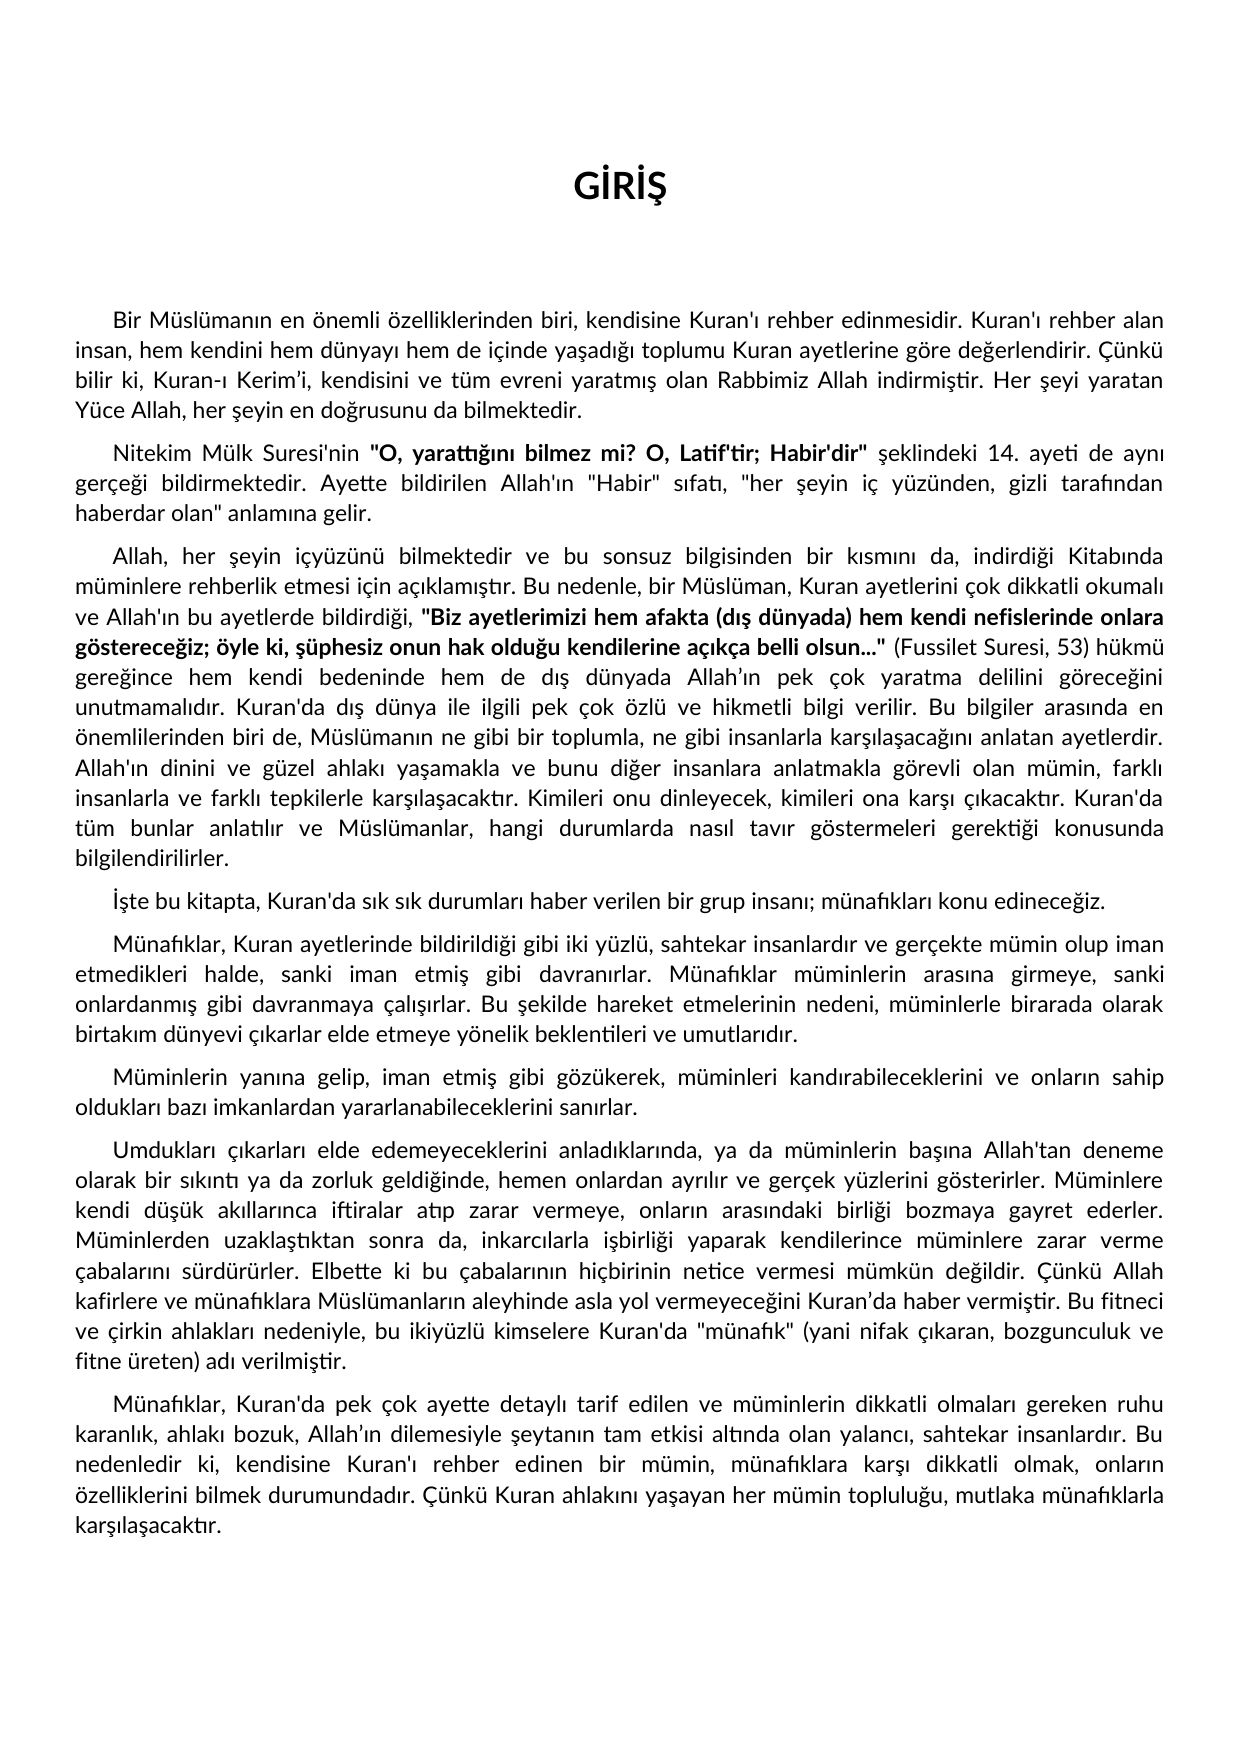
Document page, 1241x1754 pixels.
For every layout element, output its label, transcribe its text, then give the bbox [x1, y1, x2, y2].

subtitle GİRİŞ [75, 162, 1165, 207]
text Nitekim Mülk Suresi'nin "O, yarattığını bilmez mi? O, Latif'tir; Habir'dir" şeklindeki 14. ayeti de aynı gerçeği bildirmektedir. Ayette bildirilen Allah'ın "Habir" sıfatı, "her şeyin iç yüzünden, gizli tarafından haberdar olan" anlamına gelir. [75, 439, 1165, 527]
text Müminlerin yanına gelip, iman etmiş gibi gözükerek, müminleri kandırabileceklerini ve onların sahip oldukları bazı imkanlardan yararlanabileceklerini sanırlar. [75, 1063, 1165, 1120]
text Umdukları çıkarları elde edemeyeceklerini anladıklarında, ya da müminlerin başına Allah'tan deneme olarak bir sıkıntı ya da zorluk geldiğinde, hemen onlardan ayrılır ve gerçek yüzlerini gösterirler. Müminlere kendi düşük akıllarınca iftiralar atıp zarar vermeye, onların arasındaki birliği bozmaya gayret ederler. Müminlerden uzaklaştıktan sonra da, inkarcılarla işbirliği yaparak kendilerince müminlere zarar verme çabalarını sürdürürler. Elbette ki bu çabalarının hiçbirinin netice vermesi mümkün değildir. Çünkü Allah kafirlere ve münafıklara Müslümanların aleyhinde asla yol vermeyeceğini Kuran’da haber vermiştir. Bu fitneci ve çirkin ahlakları nedeniyle, bu ikiyüzlü kimselere Kuran'da "münafık" (yani nifak çıkaran, bozgunculuk ve fitne üreten) adı verilmiştir. [75, 1136, 1165, 1374]
text Bir Müslümanın en önemli özelliklerinden biri, kendisine Kuran'ı rehber edinmesidir. Kuran'ı rehber alan insan, hem kendini hem dünyayı hem de içinde yaşadığı toplumu Kuran ayetlerine göre değerlendirir. Çünkü bilir ki, Kuran-ı Kerim’i, kendisini ve tüm evreni yaratmış olan Rabbimiz Allah indirmiştir. Her şeyi yaratan Yüce Allah, her şeyin en doğrusunu da bilmektedir. [75, 305, 1165, 423]
text İşte bu kitapta, Kuran'da sık sık durumları haber verilen bir grup insanı; münafıkları konu edineceğiz. [75, 887, 1165, 914]
text Münafıklar, Kuran ayetlerinde bildirildiği gibi iki yüzlü, sahtekar insanlardır ve gerçekte mümin olup iman etmedikleri halde, sanki iman etmiş gibi davranırlar. Münafıklar müminlerin arasına girmeye, sanki onlardanmış gibi davranmaya çalışırlar. Bu şekilde hareket etmelerinin nedeni, müminlerle birarada olarak birtakım dünyevi çıkarlar elde etmeye yönelik beklentileri ve umutlarıdır. [75, 929, 1165, 1047]
text Münafıklar, Kuran'da pek çok ayette detaylı tarif edilen ve müminlerin dikkatli olmaları gereken ruhu karanlık, ahlakı bozuk, Allah’ın dilemesiyle şeytanın tam etkisi altında olan yalancı, sahtekar insanlardır. Bu nedenledir ki, kendisine Kuran'ı rehber edinen bir mümin, münafıklara karşı dikkatli olmak, onların özelliklerini bilmek durumundadır. Çünkü Kuran ahlakını yaşayan her mümin topluluğu, mutlaka münafıklarla karşılaşacaktır. [75, 1390, 1165, 1538]
text Allah, her şeyin içyüzünü bilmektedir ve bu sonsuz bilgisinden bir kısmını da, indirdiği Kitabında müminlere rehberlik etmesi için açıklamıştır. Bu nedenle, bir Müslüman, Kuran ayetlerini çok dikkatli okumalı ve Allah'ın bu ayetlerde bildirdiği, "Biz ayetlerimizi hem afakta (dış dünyada) hem kendi nefislerinde onlara göstereceğiz; öyle ki, şüphesiz onun hak olduğu kendilerine açıkça belli olsun..." (Fussilet Suresi, 53) hükmü gereğince hem kendi bedeninde hem de dış dünyada Allah’ın pek çok yaratma delilini göreceğini unutmamalıdır. Kuran'da dış dünya ile ilgili pek çok özlü ve hikmetli bilgi verilir. Bu bilgiler arasında en önemlilerinden biri de, Müslümanın ne gibi bir toplumla, ne gibi insanlarla karşılaşacağını anlatan ayetlerdir. Allah'ın dinini ve güzel ahlakı yaşamakla ve bunu diğer insanlara anlatmakla görevli olan mümin, farklı insanlarla ve farklı tepkilerle karşılaşacaktır. Kimileri onu dinleyecek, kimileri ona karşı çıkacaktır. Kuran'da tüm bunlar anlatılır ve Müslümanlar, hangi durumlarda nasıl tavır göstermeleri gerektiği konusunda bilgilendirilirler. [75, 542, 1165, 871]
